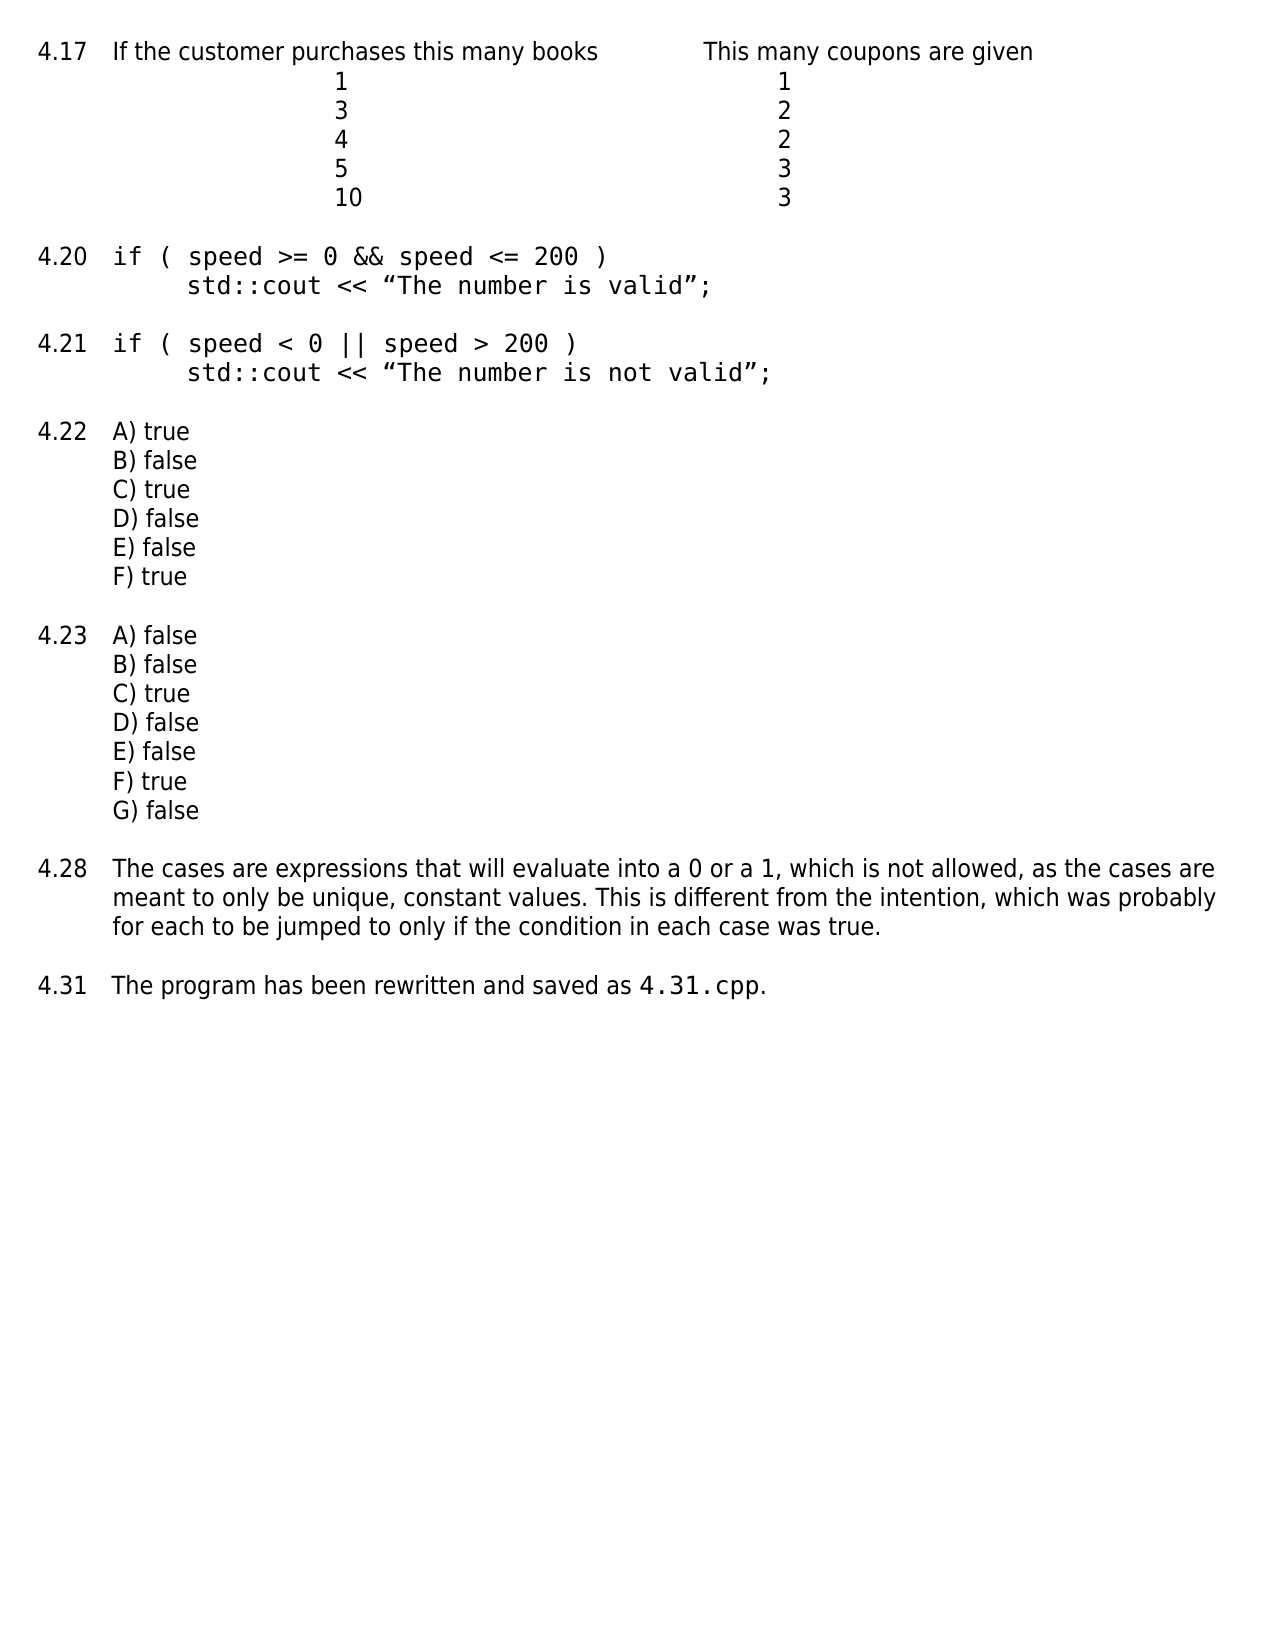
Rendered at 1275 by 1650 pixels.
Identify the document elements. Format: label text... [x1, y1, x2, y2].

text 4.31 The program has been rewritten and saved as 4.31.cpp. [37, 971, 1237, 1000]
text 4.17 If the customer purchases this many books This many coupons are given 1 1 3 2 4 2 5 3 10 3 [37, 37, 1237, 212]
text 4.20 if ( speed >= 0 && speed <= 200 ) std::cout << “The number is valid”; [37, 242, 1237, 300]
text 4.22 A) true B) false C) true D) false E) false F) true [37, 417, 1237, 592]
text 4.21 if ( speed < 0 || speed > 200 ) std::cout << “The number is not valid”; [37, 329, 1237, 387]
text 4.23 A) false B) false C) true D) false E) false F) true G) false [37, 621, 1237, 825]
text 4.28 The cases are expressions that will evaluate into a 0 or a 1, which is not allowed, as the cases are meant to only be unique, constant values. This is different from the intention, which was probably for each to be jumped to only if the condition in each case was true. [37, 854, 1237, 942]
